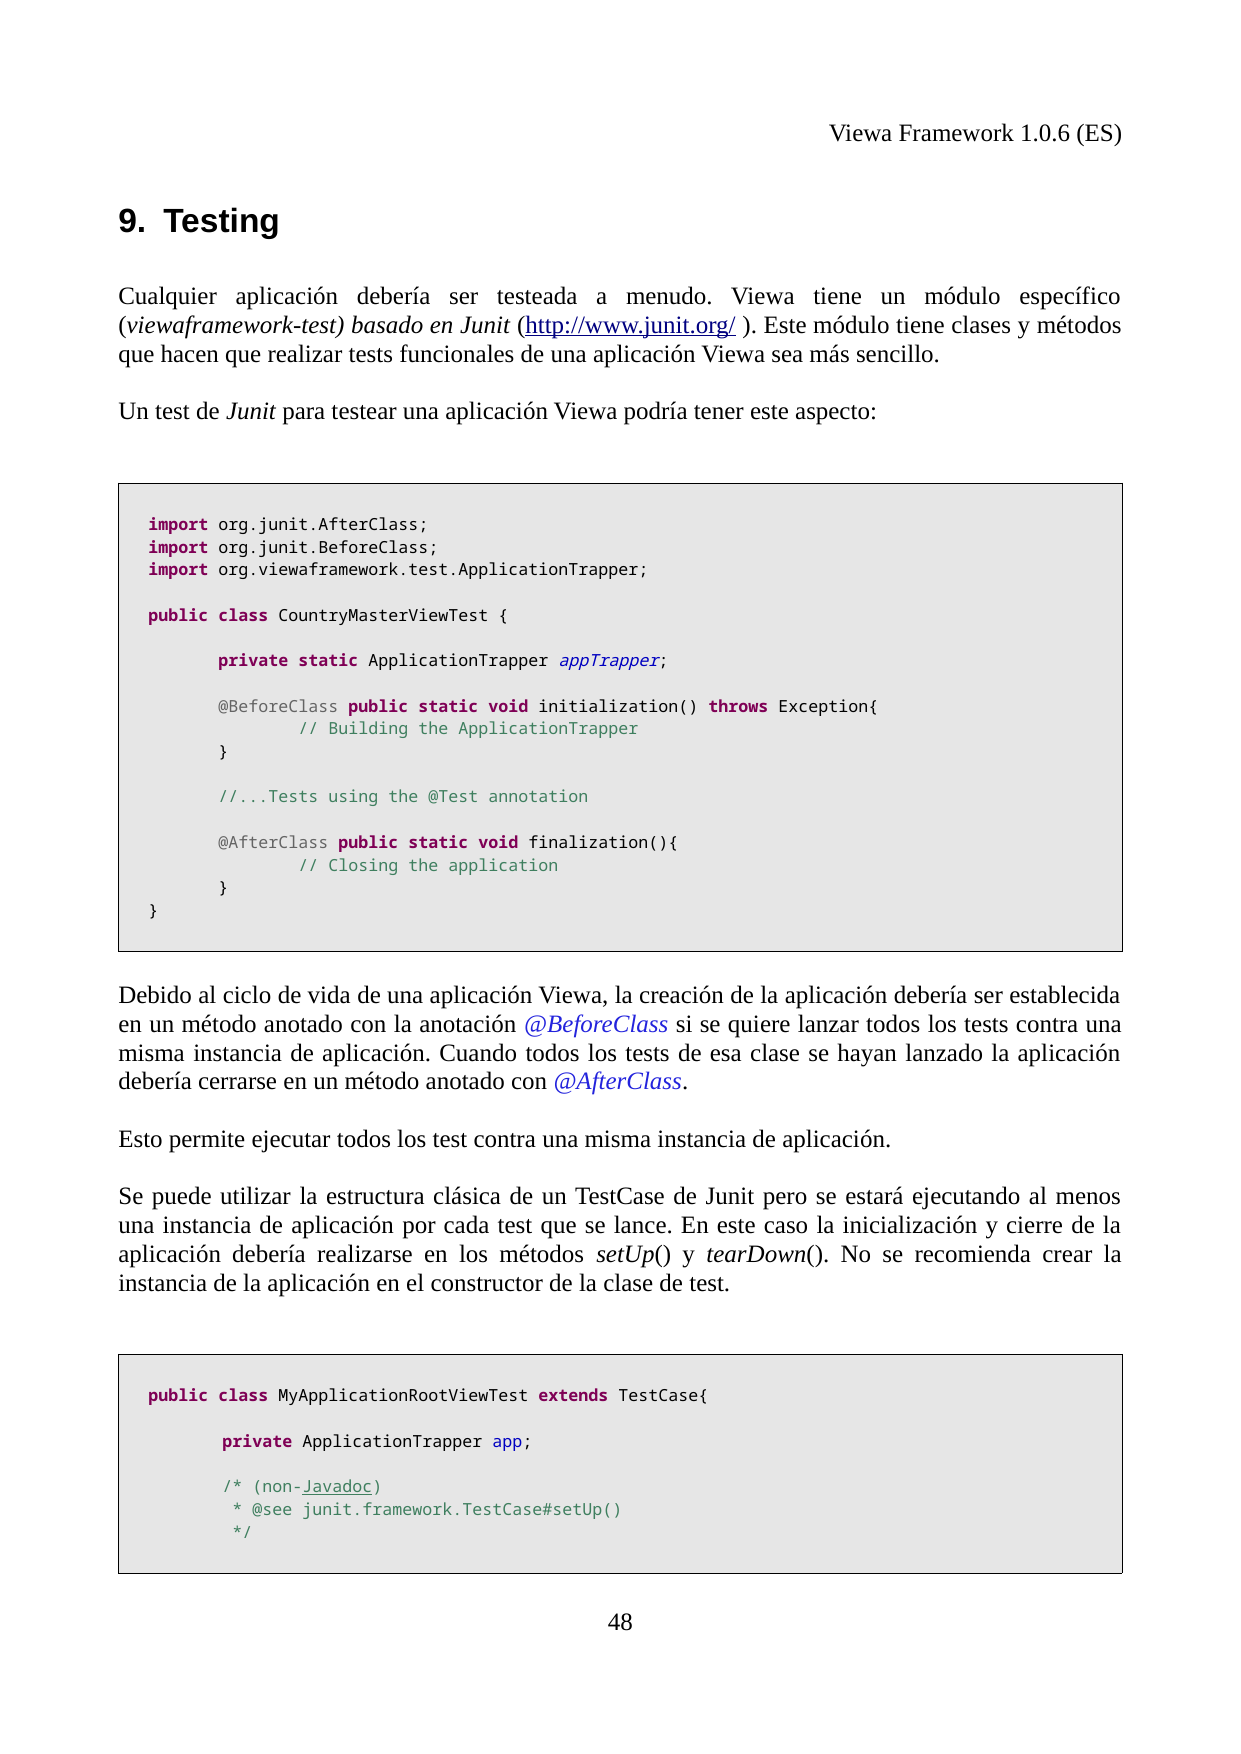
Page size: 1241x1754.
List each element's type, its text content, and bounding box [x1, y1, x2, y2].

table_header import org.junit.AfterClass; import org.junit.BeforeClass; import org.viewaframework.test.ApplicationTrapper; public class CountryMasterViewTest { private static ApplicationTrapper appTrapper; @BeforeClass public static void initialization() throws Exception{ // Building the ApplicationTrapper } //...Tests using the @Test annotation @AfterClass public static void finalization(){ // Closing the application } } [119, 484, 1122, 951]
text Cualquier aplicación debería ser testeada a menudo. Viewa tiene un módulo específico (viewaframework-test) basado en Junit (http://www.junit.org/ ). Este módulo tiene clases y métodos que hacen que realizar tests funcionales de una aplicación Viewa sea más sencillo. [118, 281, 1122, 367]
table_header public class MyApplicationRootViewTest extends TestCase{ private ApplicationTrapper app; /* (non-Javadoc) * @see junit.framework.TestCase#setUp() */ [119, 1355, 1122, 1573]
text Un test de Junit para testear una aplicación Viewa podría tener este aspecto: [118, 396, 1122, 425]
subtitle Testing [118, 201, 1122, 240]
text Se puede utilizar la estructura clásica de un TestCase de Junit pero se estará ejecutando al menos una instancia de aplicación por cada test que se lance. En este caso la inicialización y cierre de la aplicación debería realizarse en los métodos setUp() y tearDown(). No se recomienda crear la instancia de la aplicación en el constructor de la clase de test. [118, 1181, 1122, 1296]
text Debido al ciclo de vida de una aplicación Viewa, la creación de la aplicación debería ser establecida en un método anotado con la anotación @BeforeClass si se quiere lanzar todos los tests contra una misma instancia de aplicación. Cuando todos los tests de esa clase se hayan lanzado la aplicación debería cerrarse en un método anotado con @AfterClass. [118, 980, 1122, 1095]
text Esto permite ejecutar todos los test contra una misma instancia de aplicación. [118, 1124, 1122, 1153]
